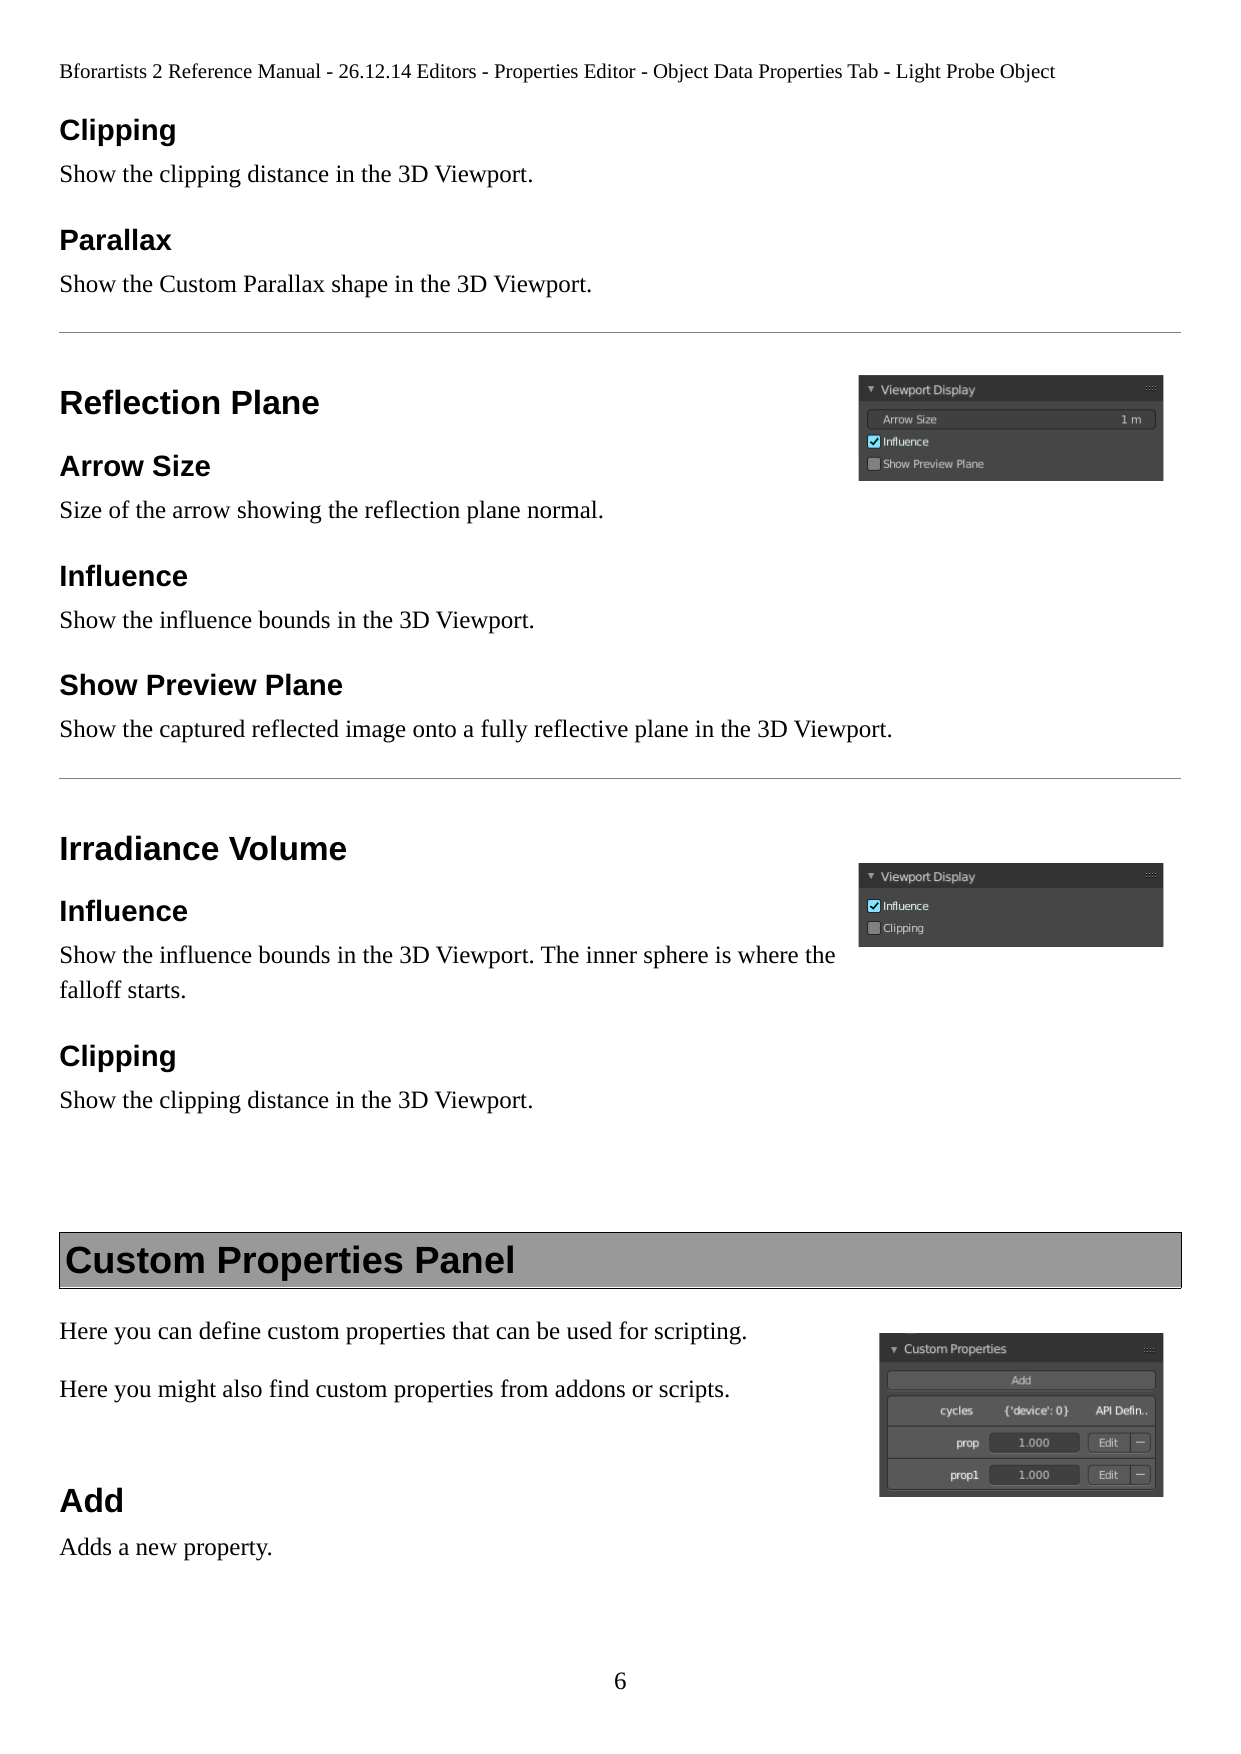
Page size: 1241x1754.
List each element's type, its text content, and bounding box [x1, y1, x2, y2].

subtitle Add [59, 1481, 1181, 1519]
text Show the Custom Parallax shape in the 3D Viewport. [59, 269, 1181, 297]
subtitle Arrow Size [59, 448, 1181, 482]
table_header Custom Properties Panel [60, 1233, 1181, 1287]
picture [858, 863, 1164, 947]
text Here you can define custom properties that can be used for scripting. [59, 1316, 1181, 1345]
subtitle Show Preview Plane [59, 668, 1181, 702]
text Show the clipping distance in the 3D Viewport. [59, 159, 1181, 188]
subtitle Influence [59, 894, 858, 928]
picture [858, 375, 1164, 481]
subtitle Influence [59, 558, 1181, 592]
subtitle Irradiance Volume [59, 829, 1181, 867]
subtitle Clipping [59, 1039, 1181, 1072]
subtitle [1164, 383, 1181, 421]
picture [879, 1333, 1164, 1497]
text Size of the arrow showing the reflection plane normal. [59, 495, 1181, 523]
subtitle Reflection Plane [59, 383, 858, 421]
text Show the influence bounds in the 3D Viewport. The inner sphere is where the falloff starts. [59, 941, 1181, 1004]
text Show the influence bounds in the 3D Viewport. [59, 605, 1181, 633]
text Adds a new property. [59, 1532, 1181, 1561]
text Here you might also find custom properties from addons or scripts. [59, 1374, 879, 1402]
subtitle Clipping [59, 113, 1181, 146]
subtitle [1164, 894, 1181, 928]
text Show the captured reflected image onto a fully reflective plane in the 3D Viewport. [59, 714, 1181, 743]
subtitle Parallax [59, 222, 1181, 256]
text Show the clipping distance in the 3D Viewport. [59, 1085, 1181, 1114]
